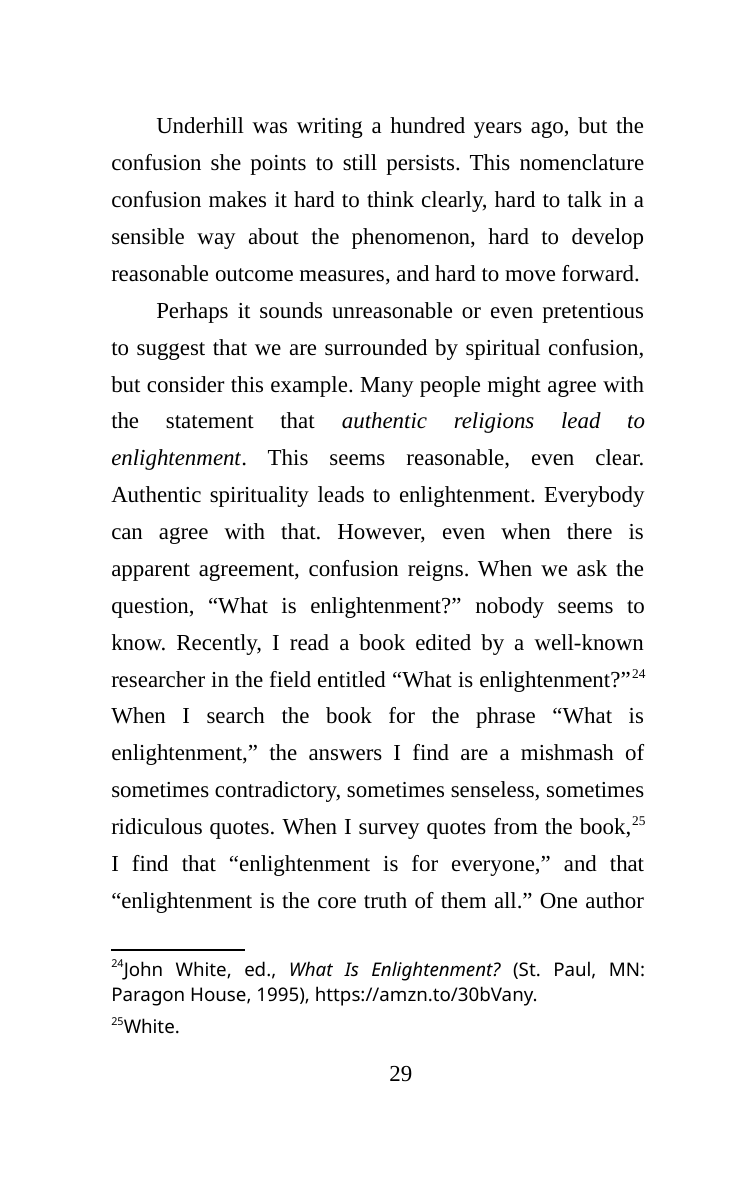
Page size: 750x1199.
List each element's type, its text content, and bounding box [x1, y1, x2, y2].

text White. [111, 1013, 645, 1039]
text Perhaps it sounds unreasonable or even pretentious to suggest that we are surrounded by spiritual confusion, but consider this example. Many people might agree with the statement that authentic religions lead to enlightenment. This seems reasonable, even clear. Authentic spirituality leads to enlightenment. Everybody can agree with that. However, even when there is apparent agreement, confusion reigns. When we ask the question, “What is enlightenment?” nobody seems to know. Recently, I read a book edited by a well-known researcher in the field entitled “What is enlightenment?” When I search the book for the phrase “What is enlightenment,” the answers I find are a mishmash of sometimes contradictory, sometimes senseless, sometimes ridiculous quotes. When I survey quotes from the book, I find that “enlightenment is for everyone,” and that “enlightenment is the core truth of them all.” One author [111, 297, 645, 913]
text John White, ed., What Is Enlightenment? (St. Paul, MN: Paragon House, 1995), https://amzn.to/30bVany. [111, 956, 645, 1007]
text Underhill was writing a hundred years ago, but the confusion she points to still persists. This nomenclature confusion makes it hard to think clearly, hard to talk in a sensible way about the phenomenon, hard to develop reasonable outcome measures, and hard to move forward. [111, 112, 645, 286]
